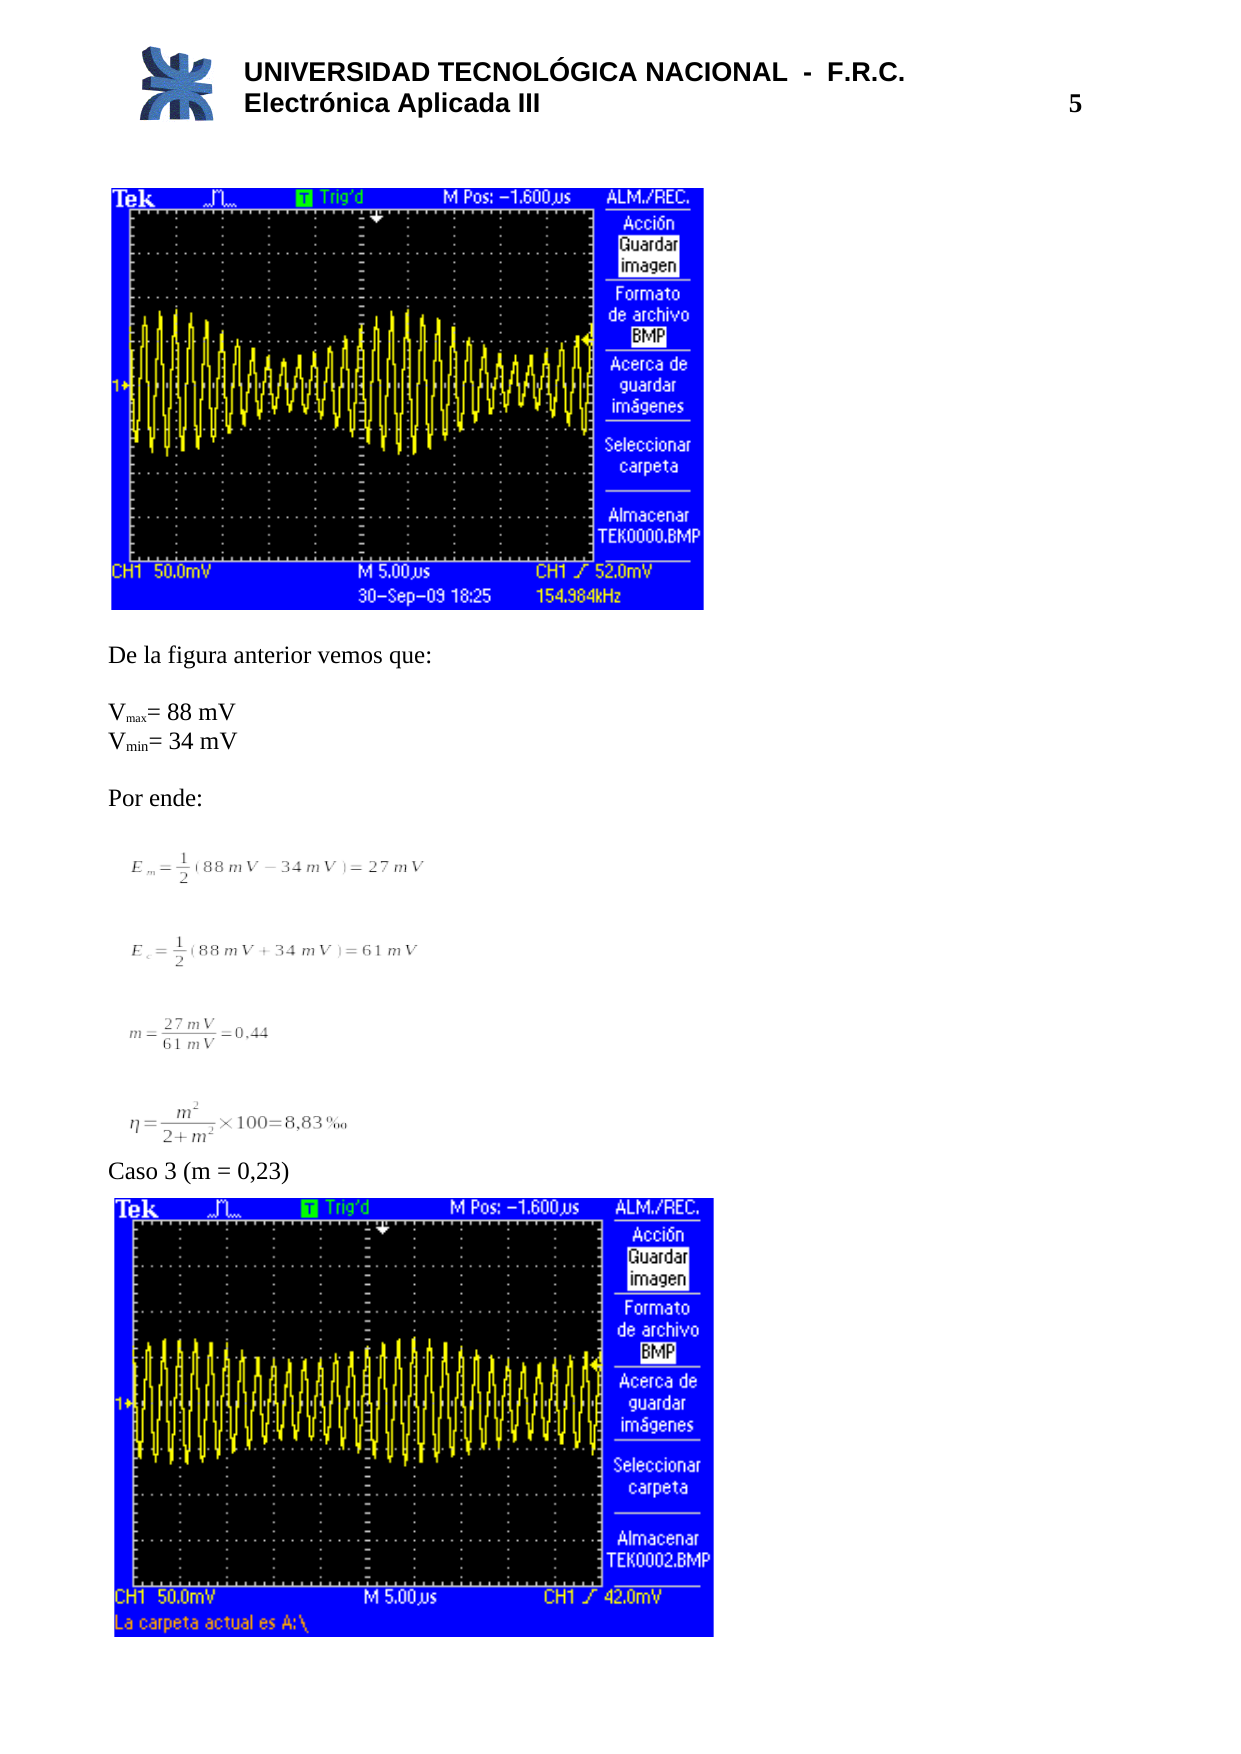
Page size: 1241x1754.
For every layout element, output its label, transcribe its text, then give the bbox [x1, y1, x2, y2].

picture [111, 188, 704, 610]
text Caso 3 (m = 0,23) [108, 1156, 1120, 1185]
picture [114, 1198, 714, 1637]
text Vmin= 34 mV [108, 726, 1120, 755]
text De la figura anterior vemos que: [108, 640, 1120, 668]
text Por ende: [108, 783, 1120, 812]
text Vmax= 88 mV [108, 697, 1120, 726]
picture [134, 45, 215, 122]
